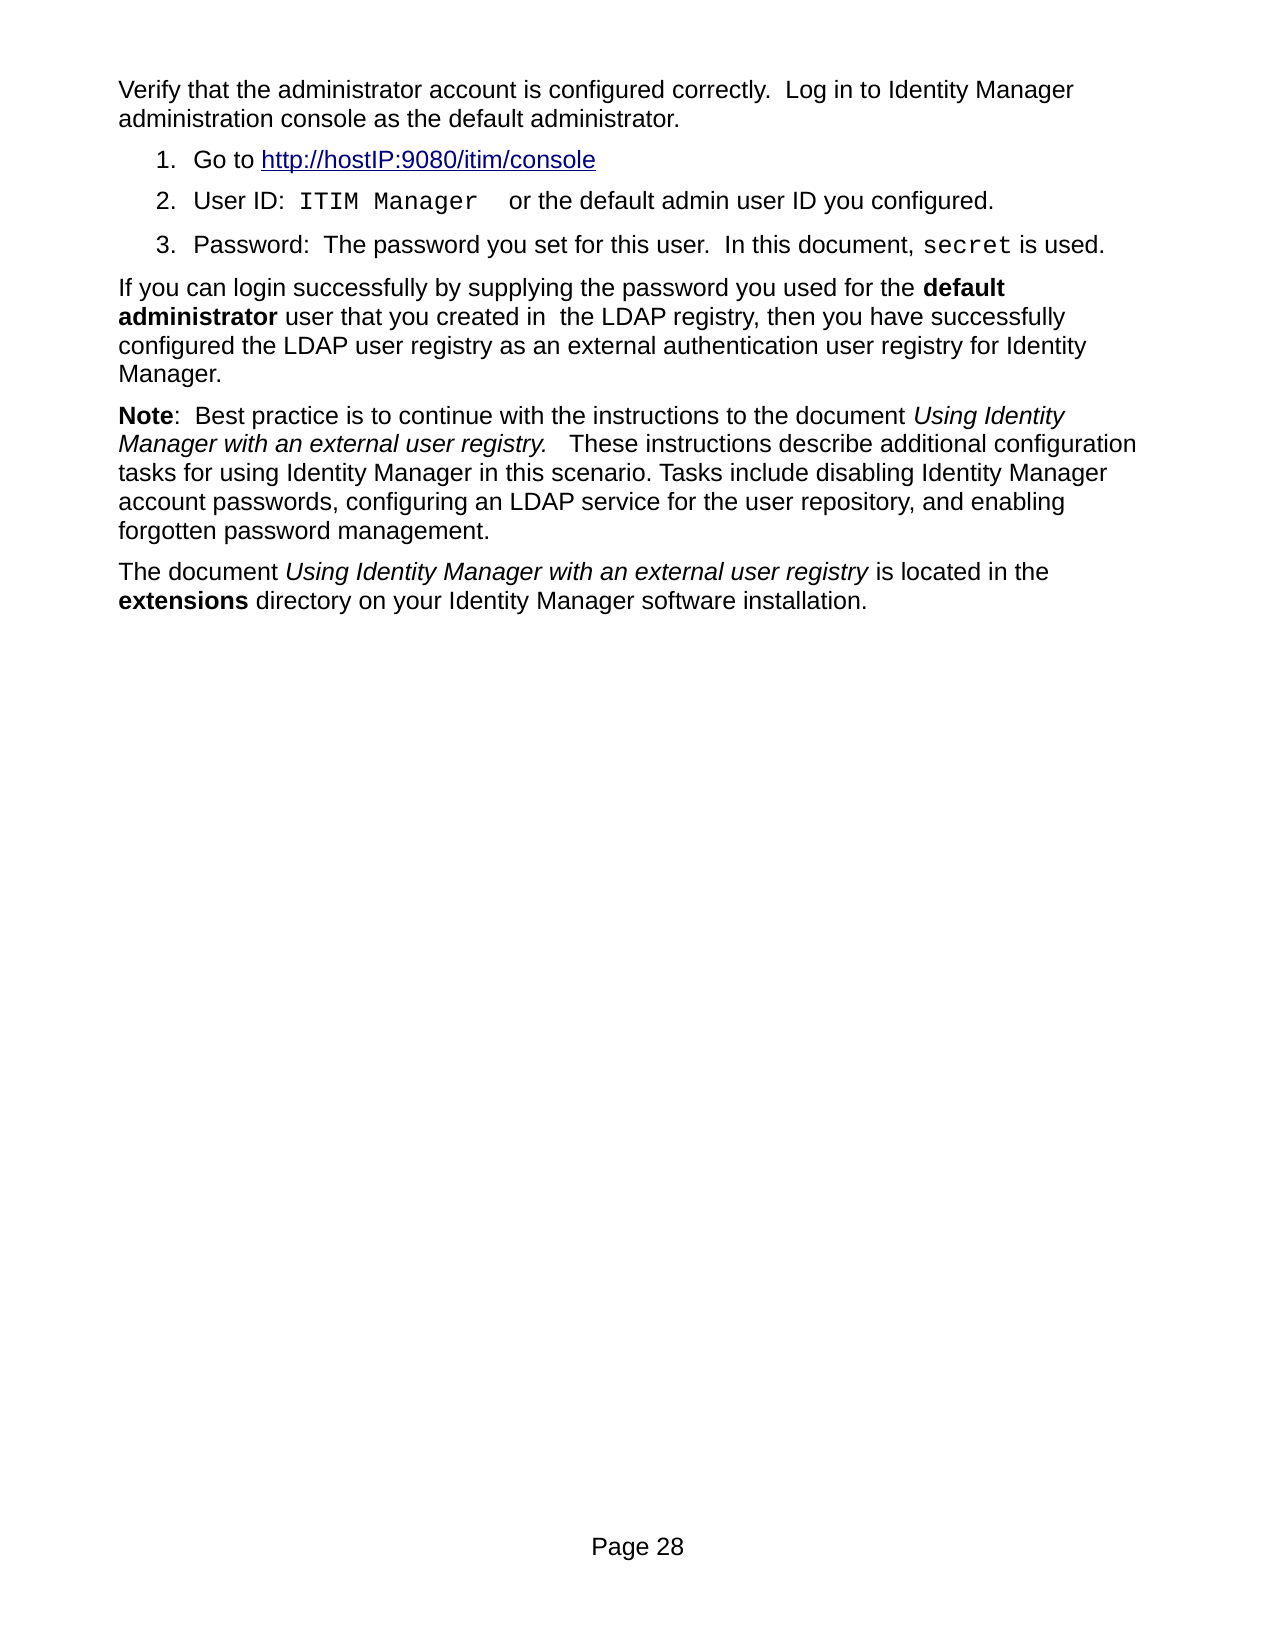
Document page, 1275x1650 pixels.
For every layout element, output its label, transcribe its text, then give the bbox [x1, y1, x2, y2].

text If you can login successfully by supplying the password you used for the default administrator user that you created in the LDAP registry, then you have successfully configured the LDAP user registry as an external authentication user registry for Identity Manager. [118, 273, 1157, 388]
text Note: Best practice is to continue with the instructions to the document Using Identity Manager with an external user registry. These instructions describe additional configuration tasks for using Identity Manager in this scenario. Tasks include disabling Identity Manager account passwords, configuring an LDAP service for the user repository, and enabling forgotten password management. [118, 401, 1157, 544]
text The document Using Identity Manager with an external user registry is located in the extensions directory on your Identity Manager software installation. [118, 557, 1157, 614]
list Go to http://hostIP:9080/itim/console [156, 145, 1157, 174]
list User ID: ITIM Manager or the default admin user ID you configured. [156, 186, 1157, 217]
text Verify that the administrator account is configured correctly. Log in to Identity Manager administration console as the default administrator. [118, 75, 1157, 132]
list Password: The password you set for this user. In this document, secret is used. [156, 230, 1157, 261]
